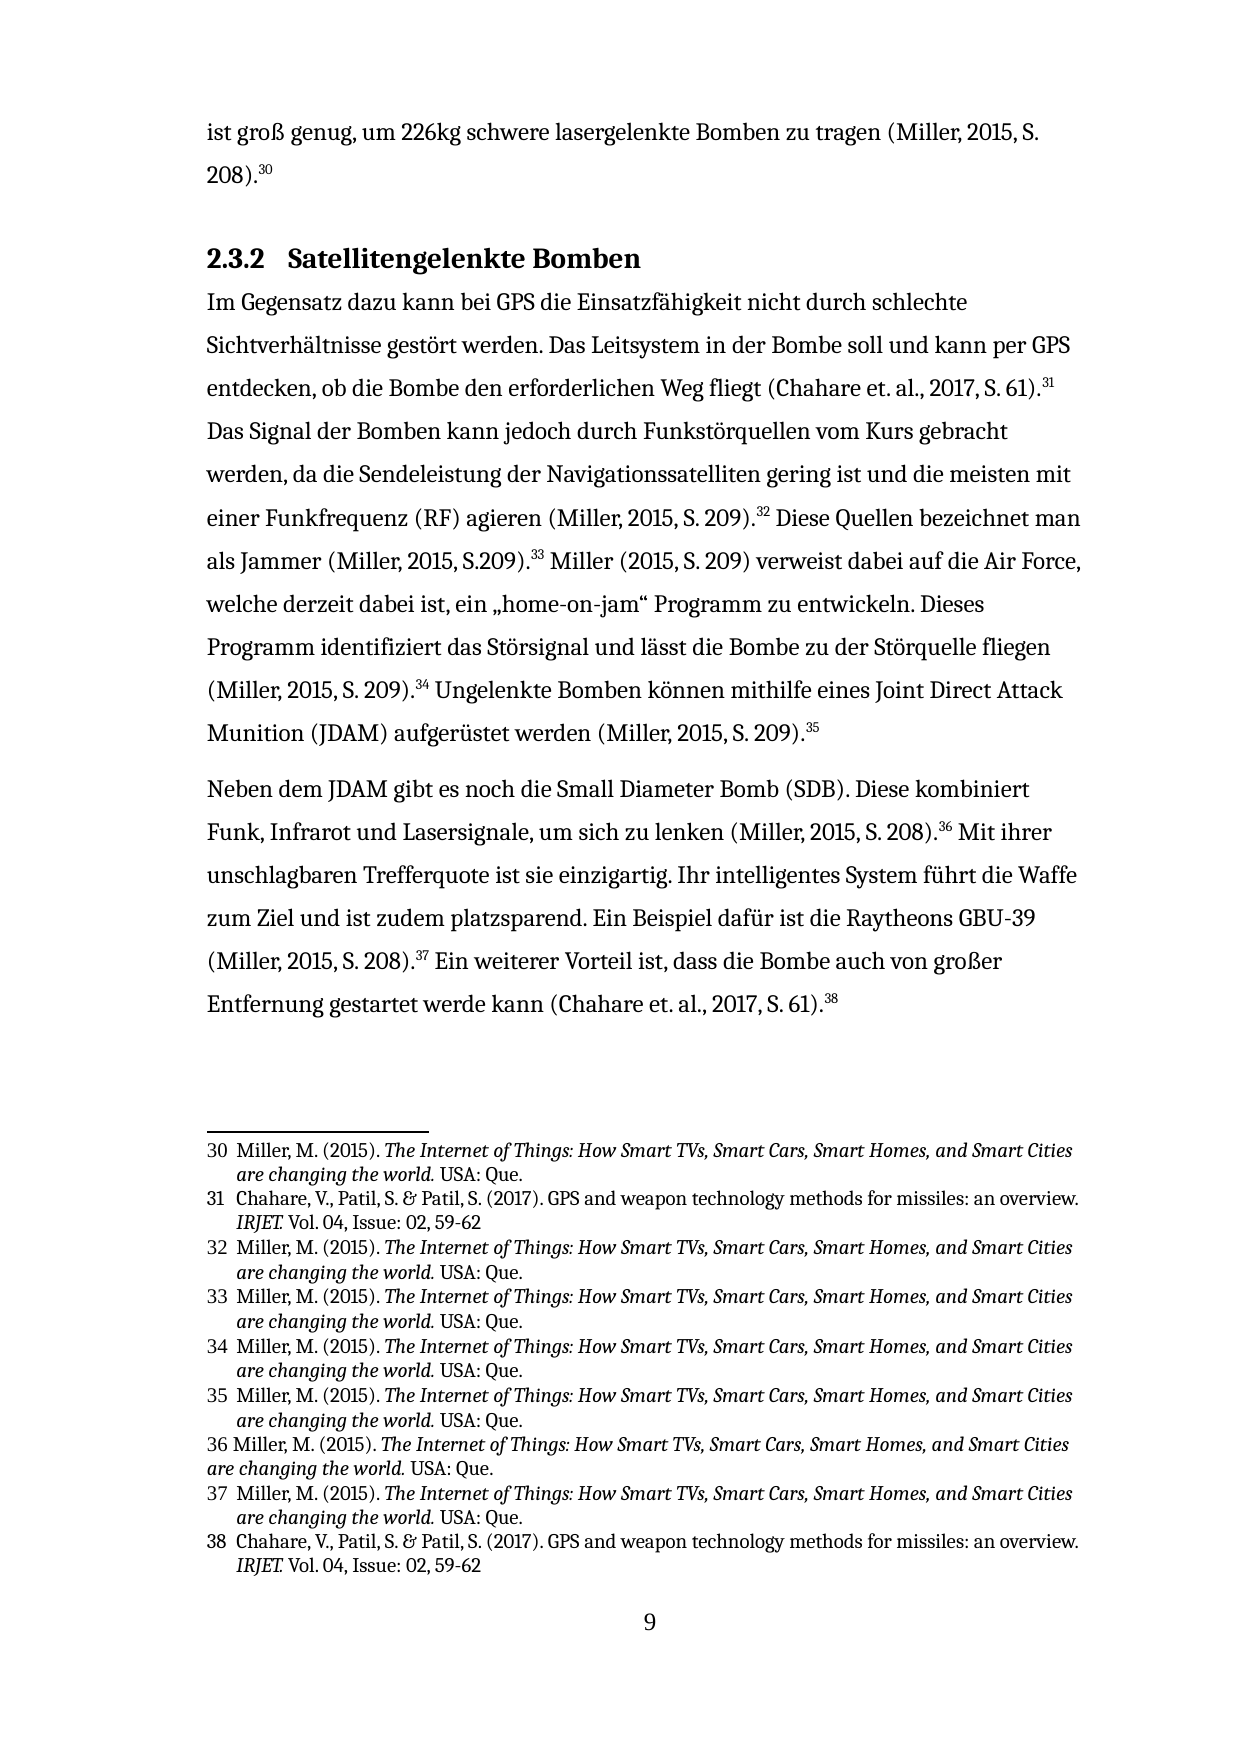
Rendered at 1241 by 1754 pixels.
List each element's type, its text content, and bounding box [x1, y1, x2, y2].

text Im Gegensatz dazu kann bei GPS die Einsatzfähigkeit nicht durch schlechte Sichtverhältnisse gestört werden. Das Leitsystem in der Bombe soll und kann per GPS entdecken, ob die Bombe den erforderlichen Weg fliegt (Chahare et. al., 2017, S. 61). Das Signal der Bomben kann jedoch durch Funkstörquellen vom Kurs gebracht werden, da die Sendeleistung der Navigationssatelliten gering ist und die meisten mit einer Funkfrequenz (RF) agieren (Miller, 2015, S. 209). Diese Quellen bezeichnet man als Jammer (Miller, 2015, S.209). Miller (2015, S. 209) verweist dabei auf die Air Force, welche derzeit dabei ist, ein „home-on-jam“ Programm zu entwickeln. Dieses Programm identifiziert das Störsignal und lässt die Bombe zu der Störquelle fliegen (Miller, 2015, S. 209). Ungelenkte Bomben können mithilfe eines Joint Direct Attack Munition (JDAM) aufgerüstet werden (Miller, 2015, S. 209). [207, 288, 1093, 748]
text ist groß genug, um 226kg schwere lasergelenkte Bomben zu tragen (Miller, 2015, S. 208). [207, 118, 1093, 190]
text Neben dem JDAM gibt es noch die Small Diameter Bomb (SDB). Diese kombiniert Funk, Infrarot und Lasersignale, um sich zu lenken (Miller, 2015, S. 208). Mit ihrer unschlagbaren Trefferquote ist sie einzigartig. Ihr intelligentes System führt die Waffe zum Ziel und ist zudem platzsparend. Ein Beispiel dafür ist die Raytheons GBU-39 (Miller, 2015, S. 208). Ein weiterer Vorteil ist, dass die Bombe auch von großer Entfernung gestartet werde kann (Chahare et. al., 2017, S. 61). [207, 775, 1093, 1019]
text Miller, M. (2015). The Internet of Things: How Smart TVs, Smart Cars, Smart Homes, and Smart Cities are changing the world. USA: Que. [207, 1334, 1093, 1383]
text Miller, M. (2015). The Internet of Things: How Smart TVs, Smart Cars, Smart Homes, and Smart Cities are changing the world. USA: Que. [207, 1481, 1093, 1530]
text Chahare, V., Patil, S. & Patil, S. (2017). GPS and weapon technology methods for missiles: an overview. IRJET. Vol. 04, Issue: 02, 59-62 [207, 1530, 1093, 1578]
text Miller, M. (2015). The Internet of Things: How Smart TVs, Smart Cars, Smart Homes, and Smart Cities are changing the world. USA: Que. [207, 1284, 1093, 1334]
text Miller, M. (2015). The Internet of Things: How Smart TVs, Smart Cars, Smart Homes, and Smart Cities are changing the world. USA: Que. [207, 1235, 1093, 1284]
text Chahare, V., Patil, S. & Patil, S. (2017). GPS and weapon technology methods for missiles: an overview. IRJET. Vol. 04, Issue: 02, 59-62 [207, 1187, 1093, 1235]
text Miller, M. (2015). The Internet of Things: How Smart TVs, Smart Cars, Smart Homes, and Smart Cities are changing the world. USA: Que. [207, 1383, 1093, 1432]
subtitle Satellitengelenkte Bomben [207, 242, 1093, 275]
text Miller, M. (2015). The Internet of Things: How Smart TVs, Smart Cars, Smart Homes, and Smart Cities are changing the world. USA: Que. [207, 1432, 1093, 1481]
text Miller, M. (2015). The Internet of Things: How Smart TVs, Smart Cars, Smart Homes, and Smart Cities are changing the world. USA: Que. [207, 1138, 1093, 1187]
